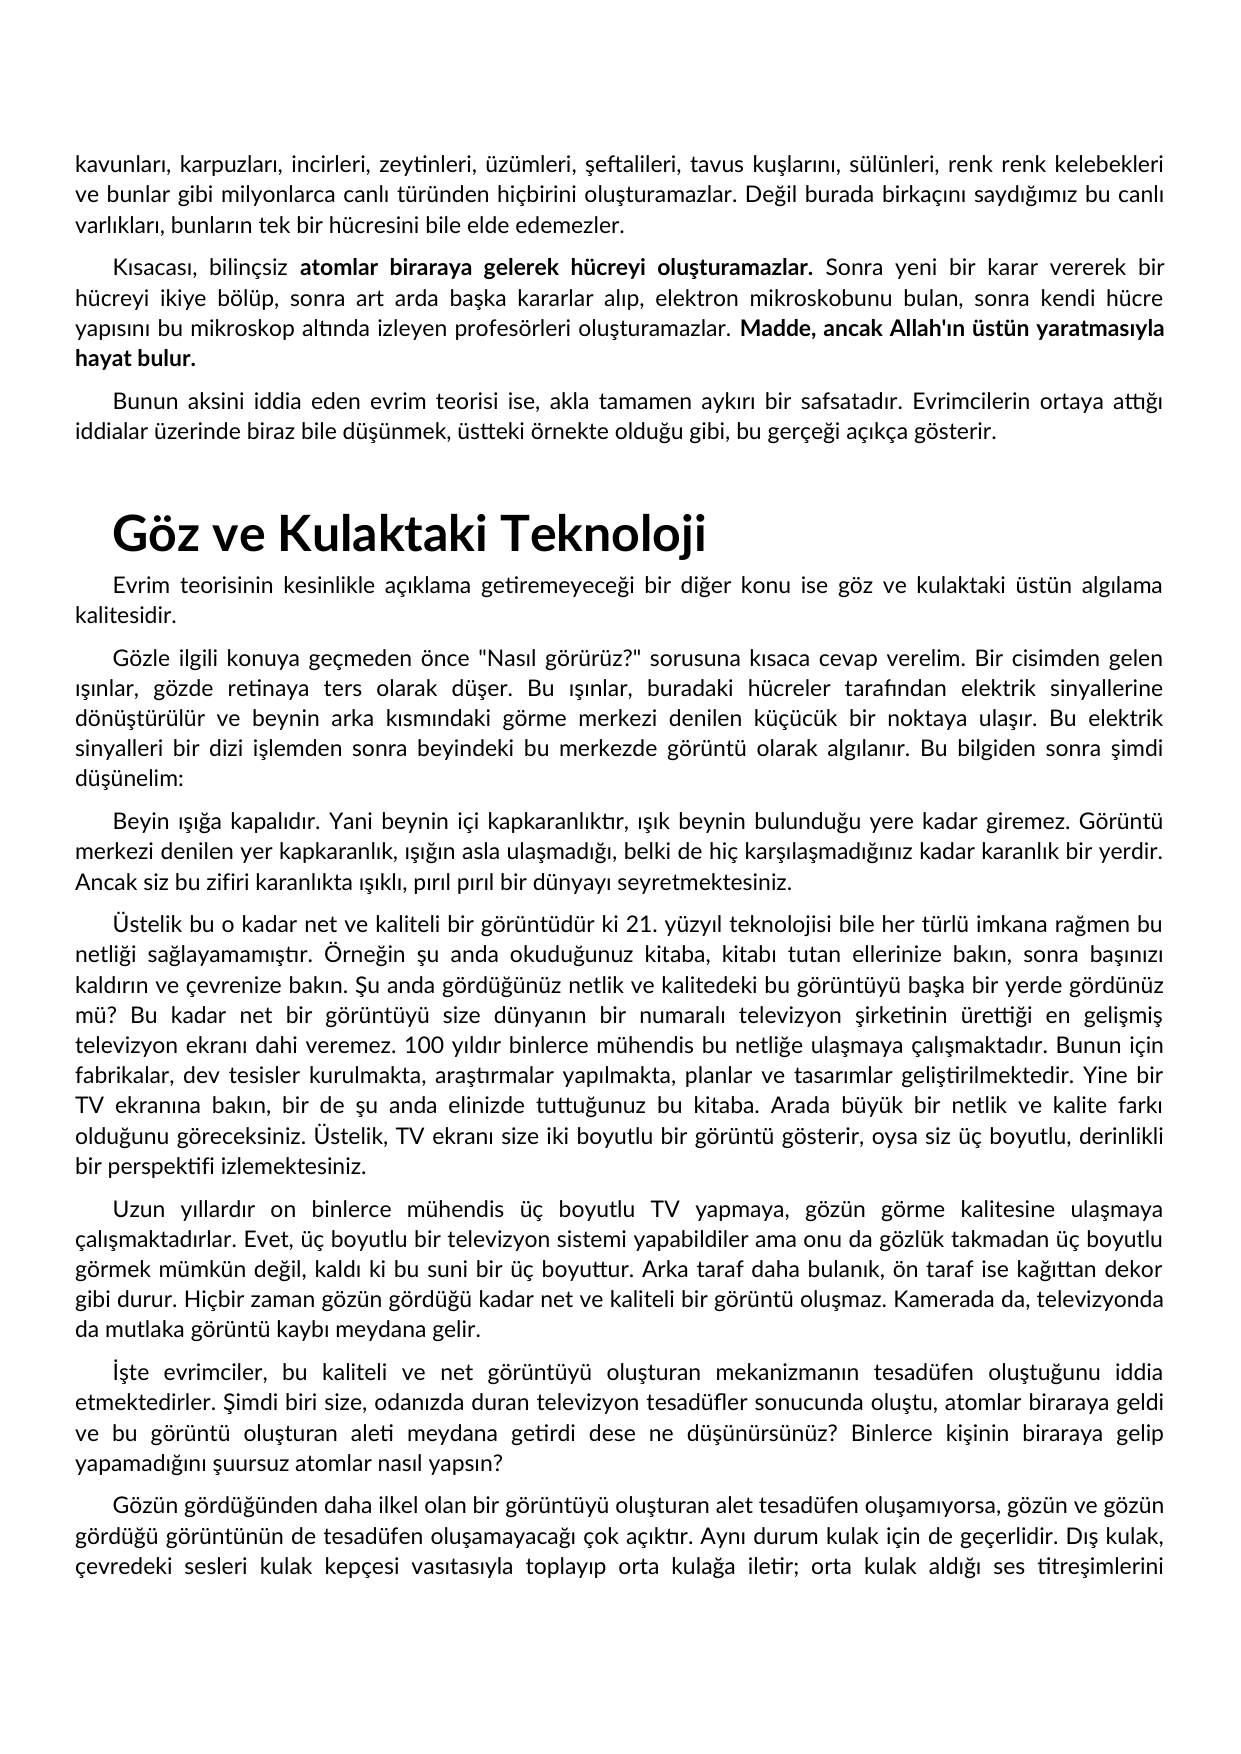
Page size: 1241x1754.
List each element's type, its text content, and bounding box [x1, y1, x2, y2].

subtitle Göz ve Kulaktaki Teknoloji [112, 502, 1165, 562]
text Üstelik bu o kadar net ve kaliteli bir görüntüdür ki 21. yüzyıl teknolojisi bile her türlü imkana rağmen bu netliği sağlayamamıştır. Örneğin şu anda okuduğunuz kitaba, kitabı tutan ellerinize bakın, sonra başınızı kaldırın ve çevrenize bakın. Şu anda gördüğünüz netlik ve kalitedeki bu görüntüyü başka bir yerde gördünüz mü? Bu kadar net bir görüntüyü size dünyanın bir numaralı televizyon şirketinin ürettiği en gelişmiş televizyon ekranı dahi veremez. 100 yıldır binlerce mühendis bu netliğe ulaşmaya çalışmaktadır. Bunun için fabrikalar, dev tesisler kurulmakta, araştırmalar yapılmakta, planlar ve tasarımlar geliştirilmektedir. Yine bir TV ekranına bakın, bir de şu anda elinizde tuttuğunuz bu kitaba. Arada büyük bir netlik ve kalite farkı olduğunu göreceksiniz. Üstelik, TV ekranı size iki boyutlu bir görüntü gösterir, oysa siz üç boyutlu, derinlikli bir perspektifi izlemektesiniz. [75, 910, 1165, 1179]
text Gözle ilgili konuya geçmeden önce "Nasıl görürüz?" sorusuna kısaca cevap verelim. Bir cisimden gelen ışınlar, gözde retinaya ters olarak düşer. Bu ışınlar, buradaki hücreler tarafından elektrik sinyallerine dönüştürülür ve beynin arka kısmındaki görme merkezi denilen küçücük bir noktaya ulaşır. Bu elektrik sinyalleri bir dizi işlemden sonra beyindeki bu merkezde görüntü olarak algılanır. Bu bilgiden sonra şimdi düşünelim: [75, 643, 1165, 792]
text Evrim teorisinin kesinlikle açıklama getiremeyeceği bir diğer konu ise göz ve kulaktaki üstün algılama kalitesidir. [75, 570, 1165, 628]
text Kısacası, bilinçsiz atomlar biraraya gelerek hücreyi oluşturamazlar. Sonra yeni bir karar vererek bir hücreyi ikiye bölüp, sonra art arda başka kararlar alıp, elektron mikroskobunu bulan, sonra kendi hücre yapısını bu mikroskop altında izleyen profesörleri oluşturamazlar. Madde, ancak Allah'ın üstün yaratmasıyla hayat bulur. [75, 253, 1165, 371]
text kavunları, karpuzları, incirleri, zeytinleri, üzümleri, şeftalileri, tavus kuşlarını, sülünleri, renk renk kelebekleri ve bunlar gibi milyonlarca canlı türünden hiçbirini oluşturamazlar. Değil burada birkaçını saydığımız bu canlı varlıkları, bunların tek bir hücresini bile elde edemezler. [75, 150, 1165, 238]
text Beyin ışığa kapalıdır. Yani beynin içi kapkaranlıktır, ışık beynin bulunduğu yere kadar giremez. Görüntü merkezi denilen yer kapkaranlık, ışığın asla ulaşmadığı, belki de hiç karşılaşmadığınız kadar karanlık bir yerdir. Ancak siz bu zifiri karanlıkta ışıklı, pırıl pırıl bir dünyayı seyretmektesiniz. [75, 807, 1165, 895]
text Uzun yıllardır on binlerce mühendis üç boyutlu TV yapmaya, gözün görme kalitesine ulaşmaya çalışmaktadırlar. Evet, üç boyutlu bir televizyon sistemi yapabildiler ama onu da gözlük takmadan üç boyutlu görmek mümkün değil, kaldı ki bu suni bir üç boyuttur. Arka taraf daha bulanık, ön taraf ise kağıttan dekor gibi durur. Hiçbir zaman gözün gördüğü kadar net ve kaliteli bir görüntü oluşmaz. Kamerada da, televizyonda da mutlaka görüntü kaybı meydana gelir. [75, 1194, 1165, 1343]
text Gözün gördüğünden daha ilkel olan bir görüntüyü oluşturan alet tesadüfen oluşamıyorsa, gözün ve gözün gördüğü görüntünün de tesadüfen oluşamayacağı çok açıktır. Aynı durum kulak için de geçerlidir. Dış kulak, çevredeki sesleri kulak kepçesi vasıtasıyla toplayıp orta kulağa iletir; orta kulak aldığı ses titreşimlerini [75, 1491, 1165, 1579]
text İşte evrimciler, bu kaliteli ve net görüntüyü oluşturan mekanizmanın tesadüfen oluştuğunu iddia etmektedirler. Şimdi biri size, odanızda duran televizyon tesadüfler sonucunda oluştu, atomlar biraraya geldi ve bu görüntü oluşturan aleti meydana getirdi dese ne düşünürsünüz? Binlerce kişinin biraraya gelip yapamadığını şuursuz atomlar nasıl yapsın? [75, 1358, 1165, 1476]
text Bunun aksini iddia eden evrim teorisi ise, akla tamamen aykırı bir safsatadır. Evrimcilerin ortaya attığı iddialar üzerinde biraz bile düşünmek, üstteki örnekte olduğu gibi, bu gerçeği açıkça gösterir. [75, 386, 1165, 444]
